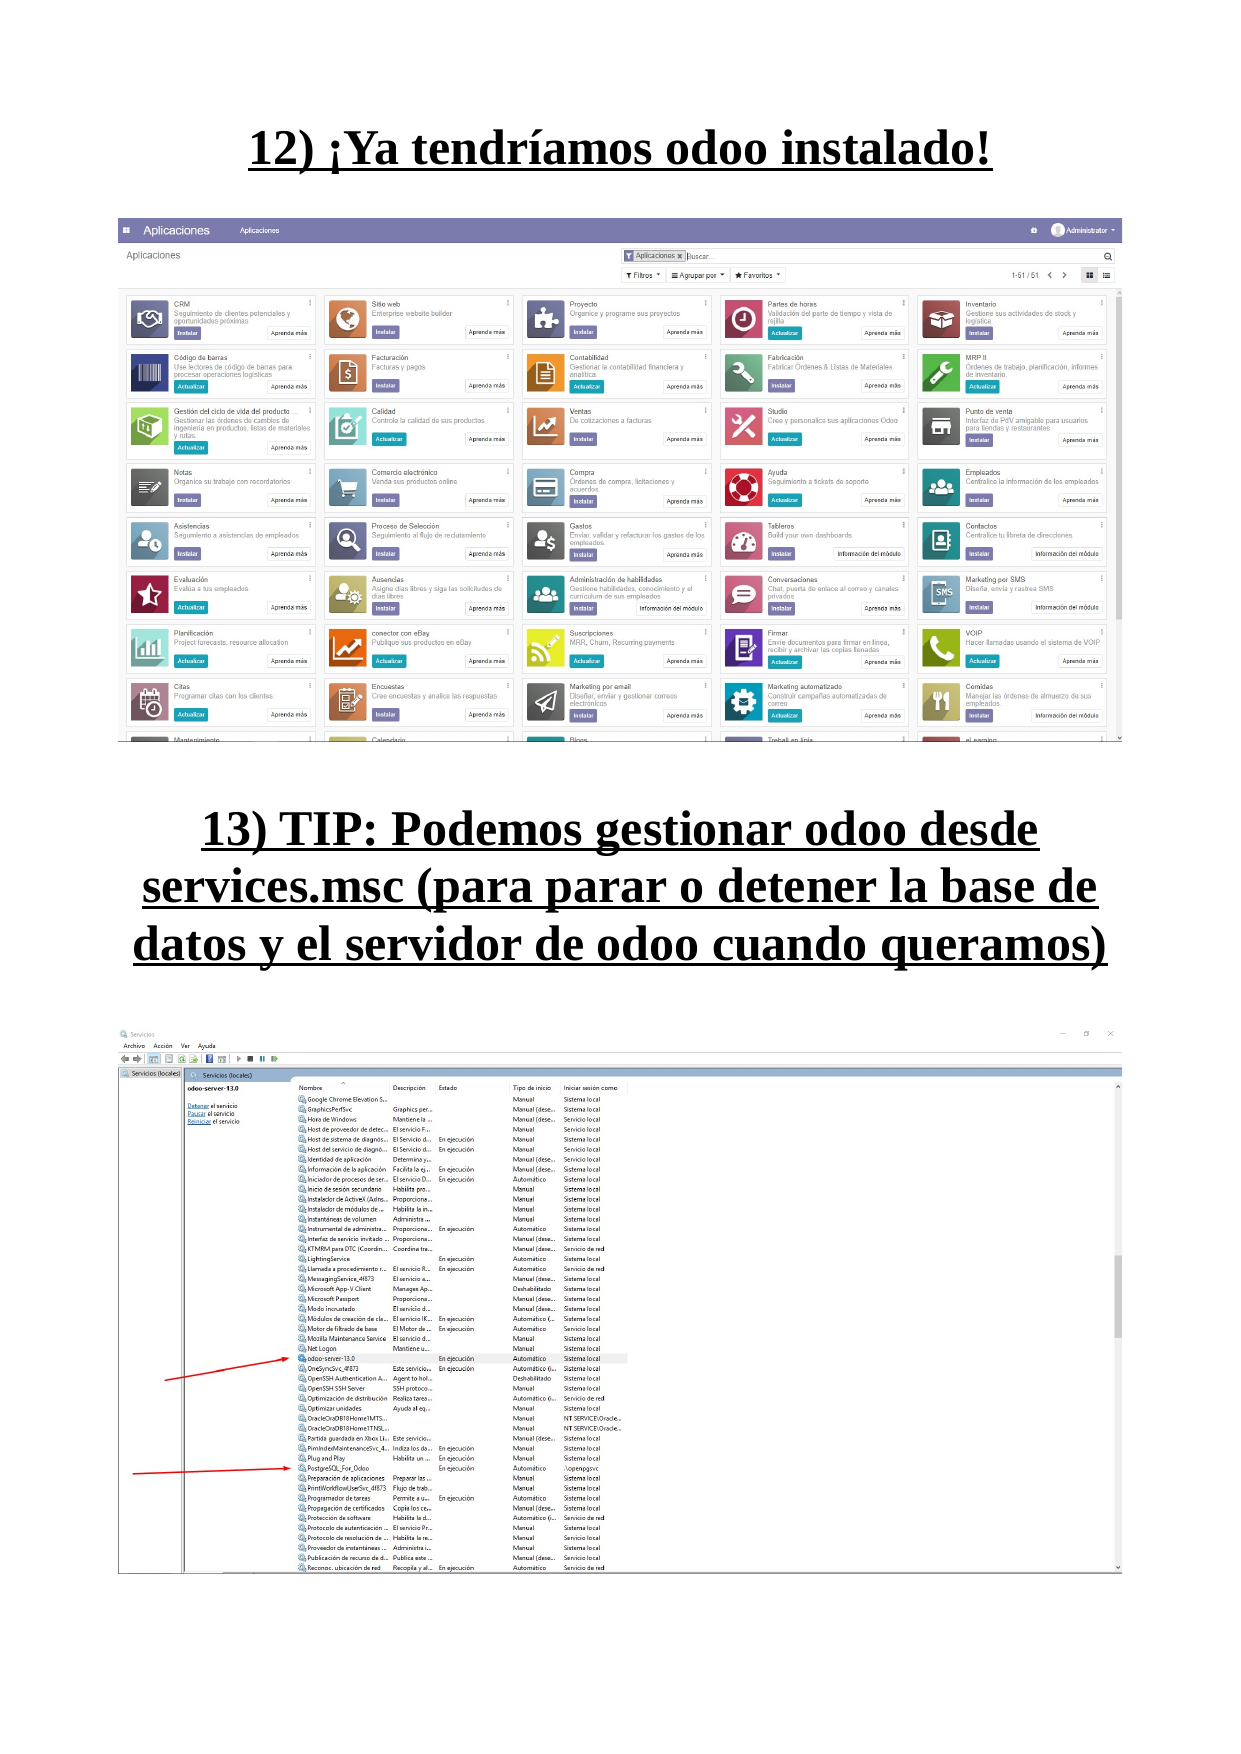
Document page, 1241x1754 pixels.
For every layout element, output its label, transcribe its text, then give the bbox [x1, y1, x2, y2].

picture [118, 1028, 1123, 1574]
text 13) TIP: Podemos gestionar odoo desde services.msc (para parar o detener la base de datos y el servidor de odoo cuando queramos) [118, 799, 1122, 971]
picture [118, 218, 1123, 742]
text 12) ¡Ya tendríamos odoo instalado! [118, 118, 1122, 176]
